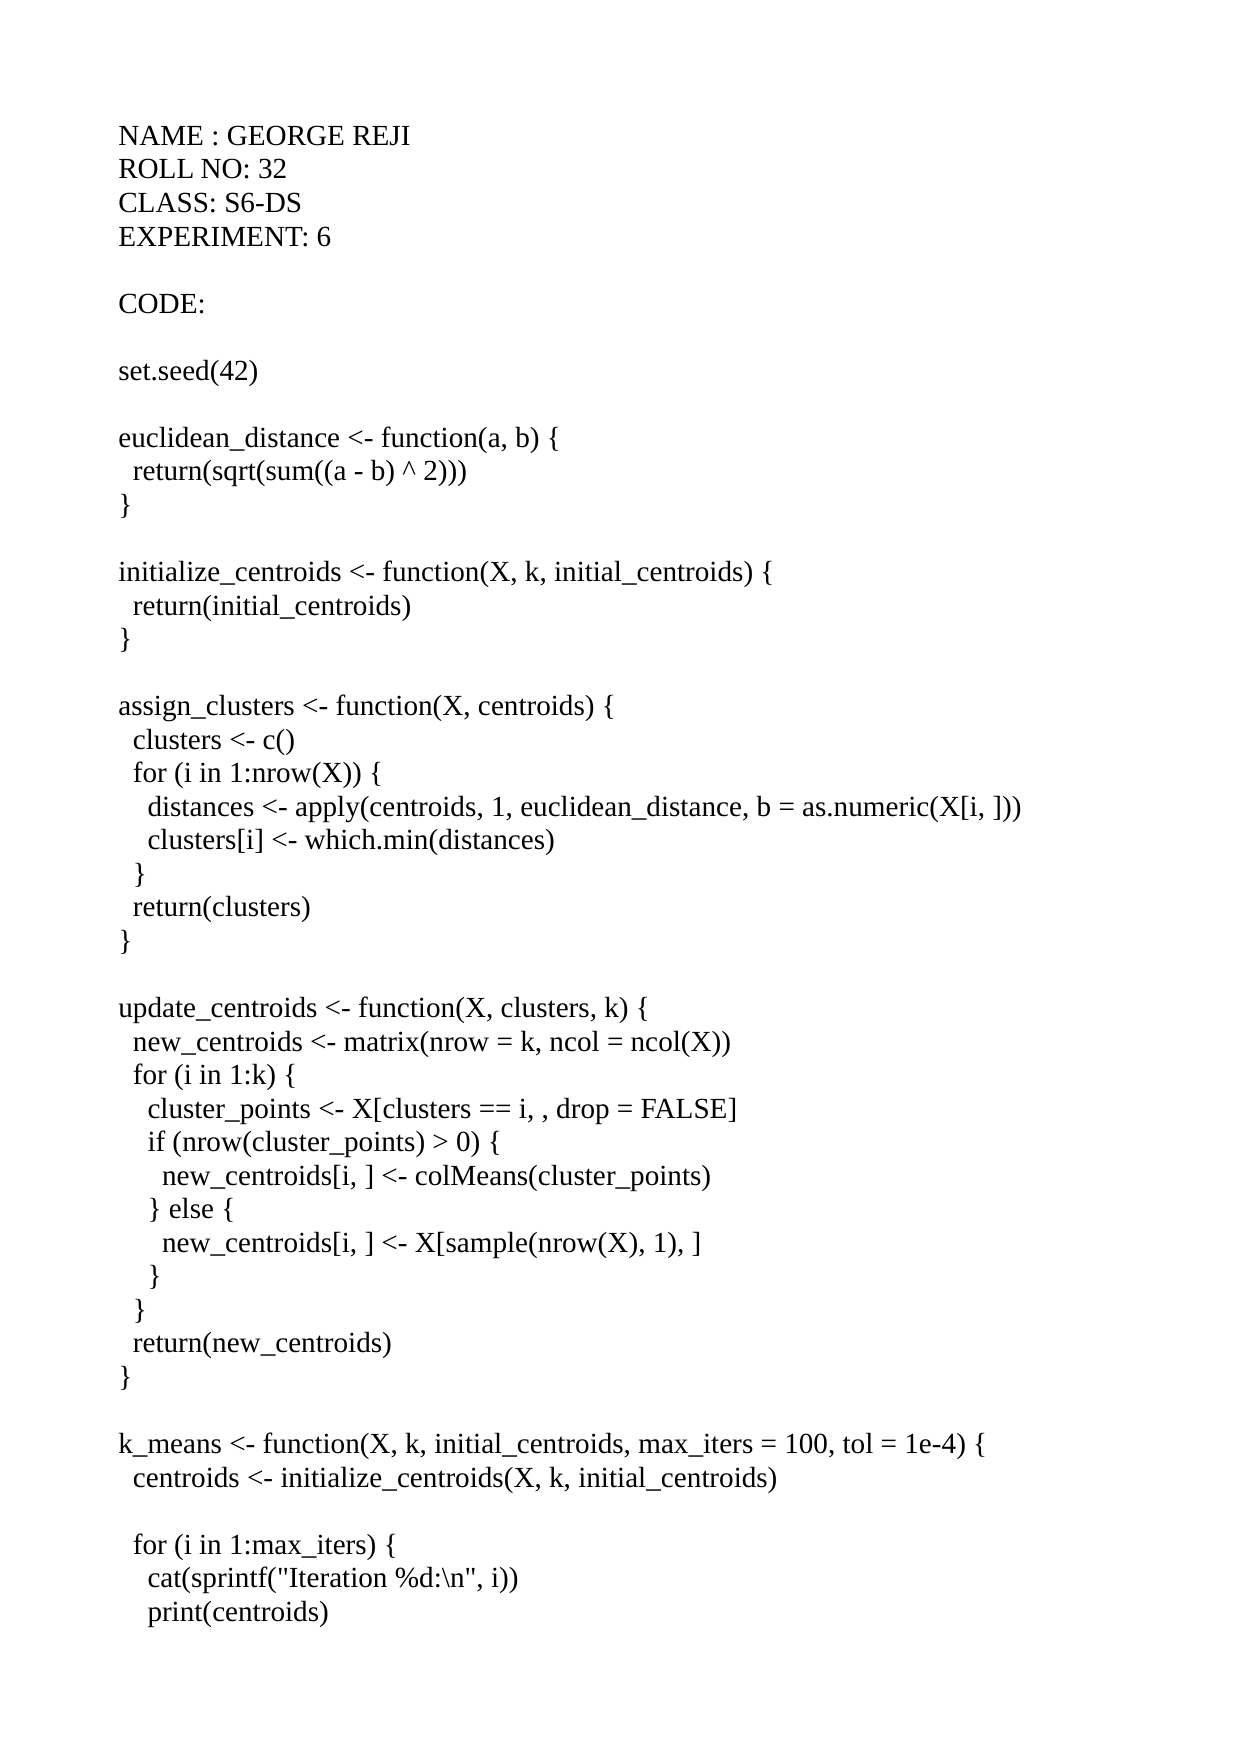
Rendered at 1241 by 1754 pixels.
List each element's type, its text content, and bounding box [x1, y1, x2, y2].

text new_centroids[i, ] <- colMeans(cluster_points) [118, 1158, 1122, 1191]
text } else { [118, 1191, 1122, 1225]
text } [118, 923, 1122, 957]
text CLASS: S6-DS [118, 185, 1122, 219]
text clusters[i] <- which.min(distances) [118, 822, 1122, 856]
text } [118, 621, 1122, 655]
text return(clusters) [118, 889, 1122, 923]
text EXPERIMENT: 6 [118, 219, 1122, 252]
text centroids <- initialize_centroids(X, k, initial_centroids) [118, 1460, 1122, 1493]
text CODE: [118, 286, 1122, 319]
text new_centroids <- matrix(nrow = k, ncol = ncol(X)) [118, 1024, 1122, 1057]
text print(centroids) [118, 1594, 1122, 1627]
text for (i in 1:max_iters) { [118, 1527, 1122, 1560]
text set.seed(42) [118, 353, 1122, 386]
text k_means <- function(X, k, initial_centroids, max_iters = 100, tol = 1e-4) { [118, 1426, 1122, 1460]
text } [118, 1292, 1122, 1326]
text for (i in 1:k) { [118, 1057, 1122, 1091]
text assign_clusters <- function(X, centroids) { [118, 688, 1122, 722]
text NAME : GEORGE REJI [118, 118, 1122, 152]
text return(sqrt(sum((a - b) ^ 2))) [118, 453, 1122, 487]
text } [118, 487, 1122, 521]
text } [118, 1359, 1122, 1393]
text cluster_points <- X[clusters == i, , drop = FALSE] [118, 1091, 1122, 1124]
text ROLL NO: 32 [118, 152, 1122, 185]
text } [118, 1258, 1122, 1292]
text clusters <- c() [118, 722, 1122, 755]
text cat(sprintf("Iteration %d:\n", i)) [118, 1560, 1122, 1594]
text return(new_centroids) [118, 1326, 1122, 1359]
text for (i in 1:nrow(X)) { [118, 755, 1122, 789]
text return(initial_centroids) [118, 588, 1122, 621]
text euclidean_distance <- function(a, b) { [118, 420, 1122, 453]
text distances <- apply(centroids, 1, euclidean_distance, b = as.numeric(X[i, ])) [118, 789, 1122, 822]
text update_centroids <- function(X, clusters, k) { [118, 990, 1122, 1024]
text new_centroids[i, ] <- X[sample(nrow(X), 1), ] [118, 1225, 1122, 1258]
text } [118, 856, 1122, 889]
text initialize_centroids <- function(X, k, initial_centroids) { [118, 554, 1122, 588]
text if (nrow(cluster_points) > 0) { [118, 1124, 1122, 1158]
